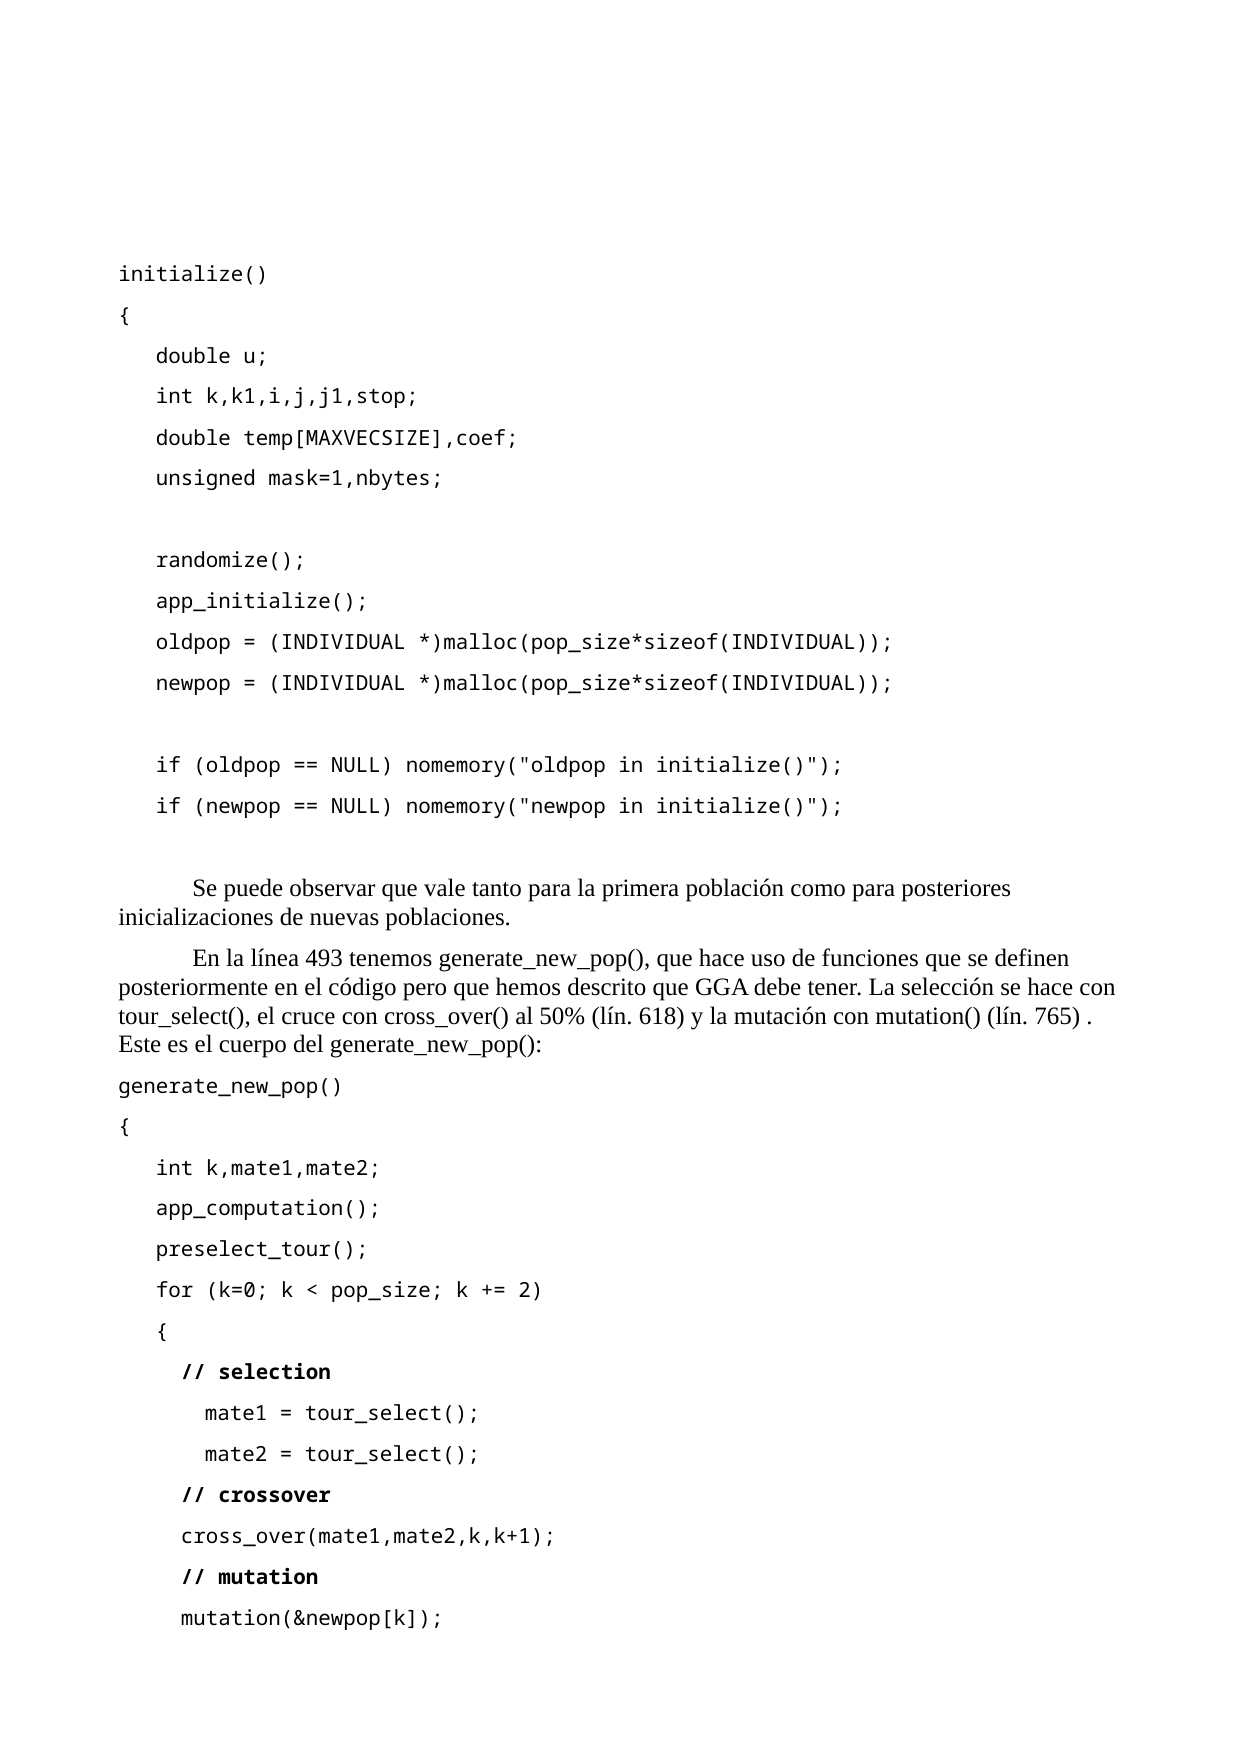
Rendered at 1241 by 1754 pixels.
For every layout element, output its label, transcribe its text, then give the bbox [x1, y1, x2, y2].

text oldpop = (INDIVIDUAL *)malloc(pop_size*sizeof(INDIVIDUAL)); [118, 627, 1122, 656]
text if (newpop == NULL) nomemory("newpop in initialize()"); [118, 791, 1122, 819]
text // crossover [118, 1480, 1122, 1508]
text { [118, 300, 1122, 328]
text // mutation [118, 1562, 1122, 1590]
text Se puede observar que vale tanto para la primera población como para posteriores inicializaciones de nuevas poblaciones. [118, 873, 1122, 931]
text int k,k1,i,j,j1,stop; [118, 382, 1122, 410]
text int k,mate1,mate2; [118, 1153, 1122, 1181]
text app_initialize(); [118, 586, 1122, 615]
text mutation(&newpop[k]); [118, 1603, 1122, 1631]
text { [118, 1316, 1122, 1345]
text double u; [118, 341, 1122, 369]
text // selection [118, 1357, 1122, 1386]
text mate1 = tour_select(); [118, 1398, 1122, 1427]
text { [118, 1112, 1122, 1140]
text for (k=0; k < pop_size; k += 2) [118, 1275, 1122, 1304]
text cross_over(mate1,mate2,k,k+1); [118, 1521, 1122, 1549]
text generate_new_pop() [118, 1071, 1122, 1099]
text app_computation(); [118, 1193, 1122, 1222]
text randomize(); [118, 545, 1122, 574]
text preselect_tour(); [118, 1234, 1122, 1263]
text En la línea 493 tenemos generate_new_pop(), que hace uso de funciones que se definen posteriormente en el código pero que hemos descrito que GGA debe tener. La selección se hace con tour_select(), el cruce con cross_over() al 50% (lín. 618) y la mutación con mutation() (lín. 765) . Este es el cuerpo del generate_new_pop(): [118, 943, 1122, 1058]
text mate2 = tour_select(); [118, 1439, 1122, 1468]
text newpop = (INDIVIDUAL *)malloc(pop_size*sizeof(INDIVIDUAL)); [118, 668, 1122, 697]
text unsigned mask=1,nbytes; [118, 463, 1122, 492]
text initialize() [118, 259, 1122, 287]
text if (oldpop == NULL) nomemory("oldpop in initialize()"); [118, 750, 1122, 778]
text double temp[MAXVECSIZE],coef; [118, 423, 1122, 451]
